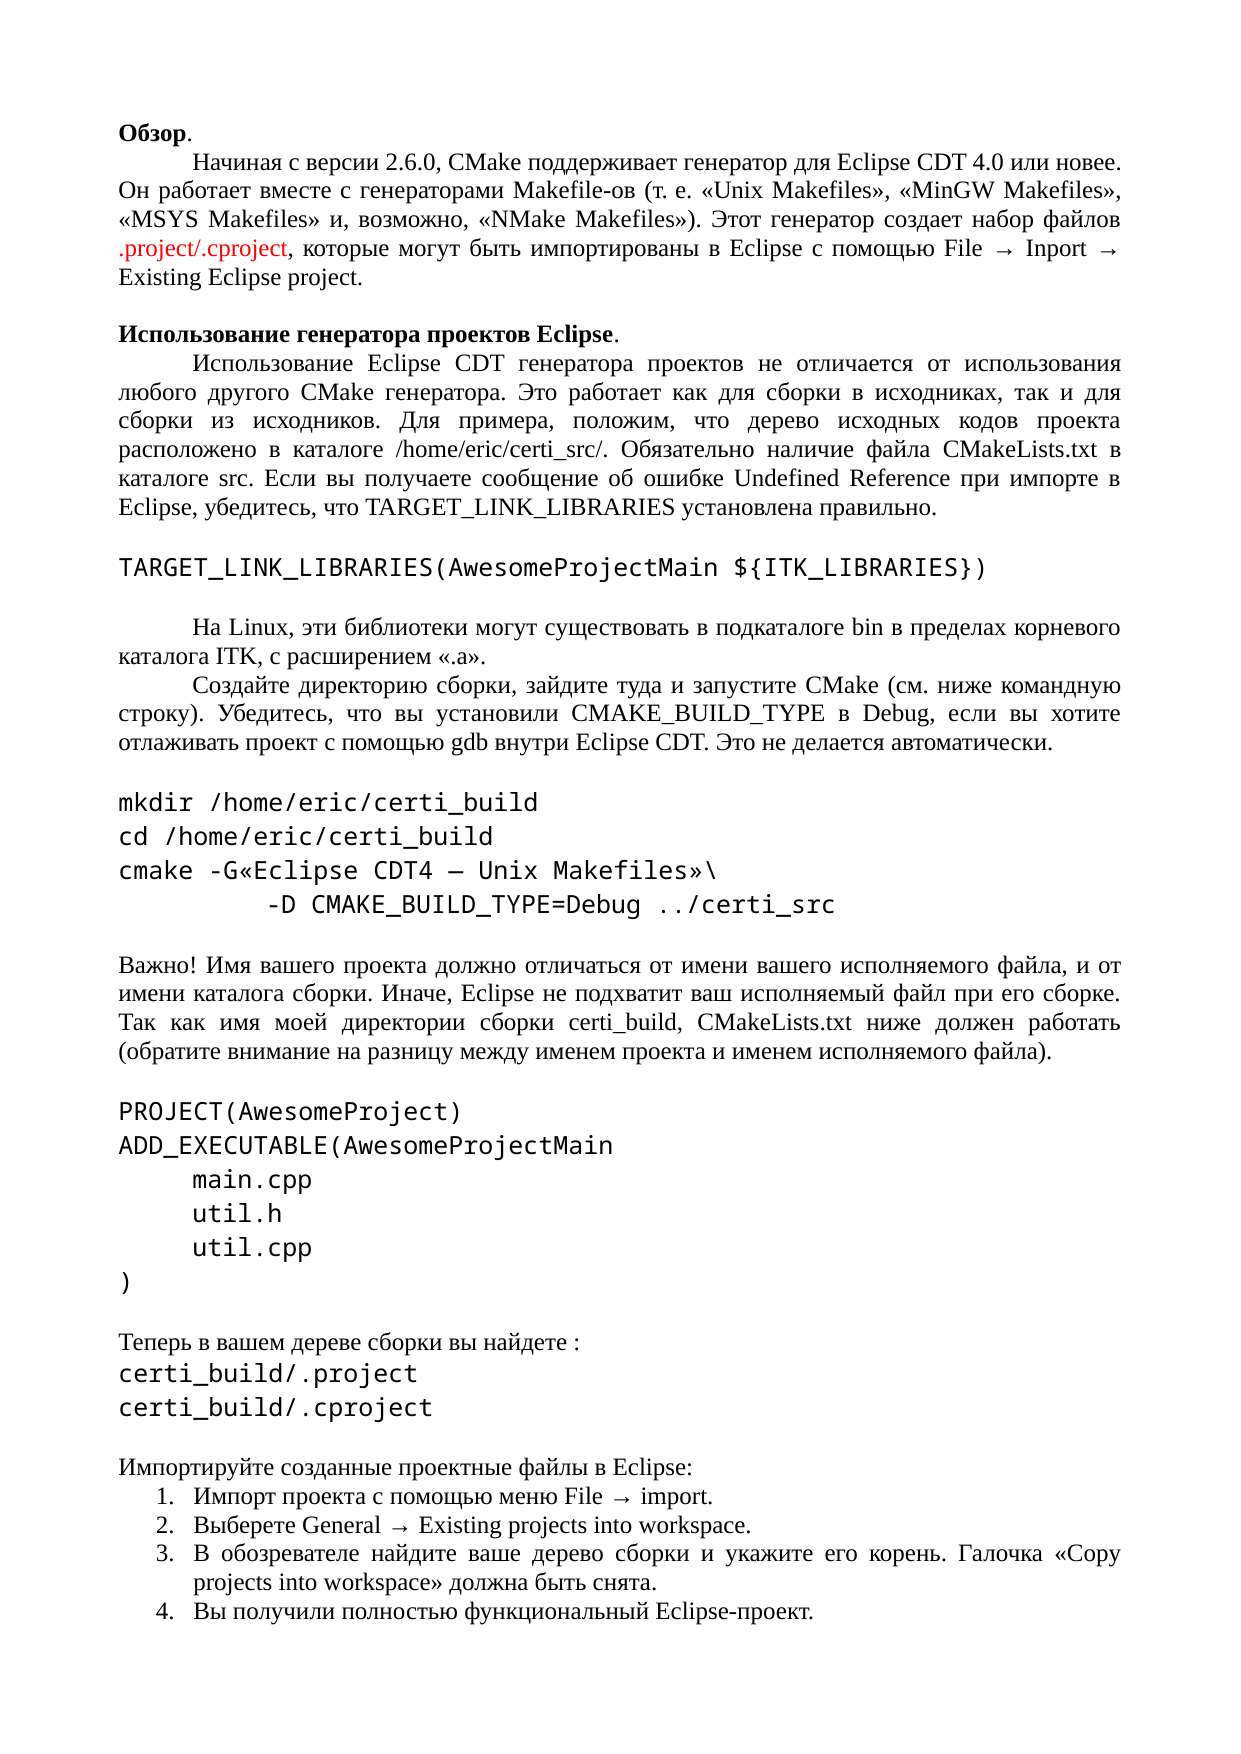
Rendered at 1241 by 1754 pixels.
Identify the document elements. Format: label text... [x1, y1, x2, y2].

list Вы получили полностью функциональный Eclipse-проект. [156, 1596, 1122, 1625]
text ADD_EXECUTABLE(AwesomeProjectMain [118, 1127, 1122, 1162]
text Теперь в вашем дереве сборки вы найдете : [118, 1327, 1122, 1355]
text cd /home/eric/certi_build [118, 819, 1122, 853]
text mkdir /home/eric/certi_build [118, 785, 1122, 819]
text -D CMAKE_BUILD_TYPE=Debug ../certi_src [118, 887, 1122, 921]
text На Linux, эти библиотеки могут существовать в подкаталоге bin в пределах корневого каталога ITK, с расширением «.a». [118, 612, 1122, 670]
text Начиная с версии 2.6.0, CMake поддерживает генератор для Eclipse CDT 4.0 или новее. Он работает вместе с генераторами Makefile-ов (т. е. «Unix Makefiles», «MinGW Makefiles», «MSYS Makefiles» и, возможно, «NMake Makefiles»). Этот генератор создает набор файлов .project/.cproject, которые могут быть импортированы в Eclipse с помощью File → Inport → Existing Eclipse project. [118, 147, 1122, 291]
text Создайте директорию сборки, зайдите туда и запустите CMake (см. ниже командную строку). Убедитесь, что вы установили CMAKE_BUILD_TYPE в Debug, если вы хотите отлаживать проект с помощью gdb внутри Eclipse CDT. Это не делается автоматически. [118, 670, 1122, 756]
text PROJECT(AwesomeProject) [118, 1093, 1122, 1127]
text util.h [118, 1196, 1122, 1230]
text certi_build/.project [118, 1355, 1122, 1389]
text main.cpp [118, 1162, 1122, 1196]
list В обозревателе найдите ваше дерево сборки и укажите его корень. Галочка «Copy projects into workspace» должна быть снята. [156, 1538, 1122, 1596]
text TARGET_LINK_LIBRARIES(AwesomeProjectMain ${ITK_LIBRARIES}) [118, 549, 1122, 583]
text util.cpp [118, 1230, 1122, 1264]
text Использование генератора проектов Eclipse. [118, 319, 1122, 348]
text cmake -G«Eclipse CDT4 — Unix Makefiles»\ [118, 853, 1122, 887]
list Импорт проекта с помощью меню File → import. [156, 1481, 1122, 1510]
text Импортируйте созданные проектные файлы в Eclipse: [118, 1452, 1122, 1481]
text Важно! Имя вашего проекта должно отличаться от имени вашего исполняемого файла, и от имени каталога сборки. Иначе, Eclipse не подхватит ваш исполняемый файл при его сборке. Так как имя моей директории сборки certi_build, CMakeLists.txt ниже должен работать (обратите внимание на разницу между именем проекта и именем исполняемого файла). [118, 950, 1122, 1065]
text Использование Eclipse CDT генератора проектов не отличается от использования любого другого CMake генератора. Это работает как для сборки в исходниках, так и для сборки из исходников. Для примера, положим, что дерево исходных кодов проекта расположено в каталоге /home/eric/certi_src/. Обязательно наличие файла CMakeLists.txt в каталоге src. Если вы получаете сообщение об ошибке Undefined Reference при импорте в Eclipse, убедитесь, что TARGET_LINK_LIBRARIES установлена правильно. [118, 348, 1122, 521]
text ) [118, 1264, 1122, 1298]
list Выберете General → Existing projects into workspace. [156, 1510, 1122, 1538]
text certi_build/.cproject [118, 1389, 1122, 1423]
text Обзор. [118, 118, 1122, 147]
